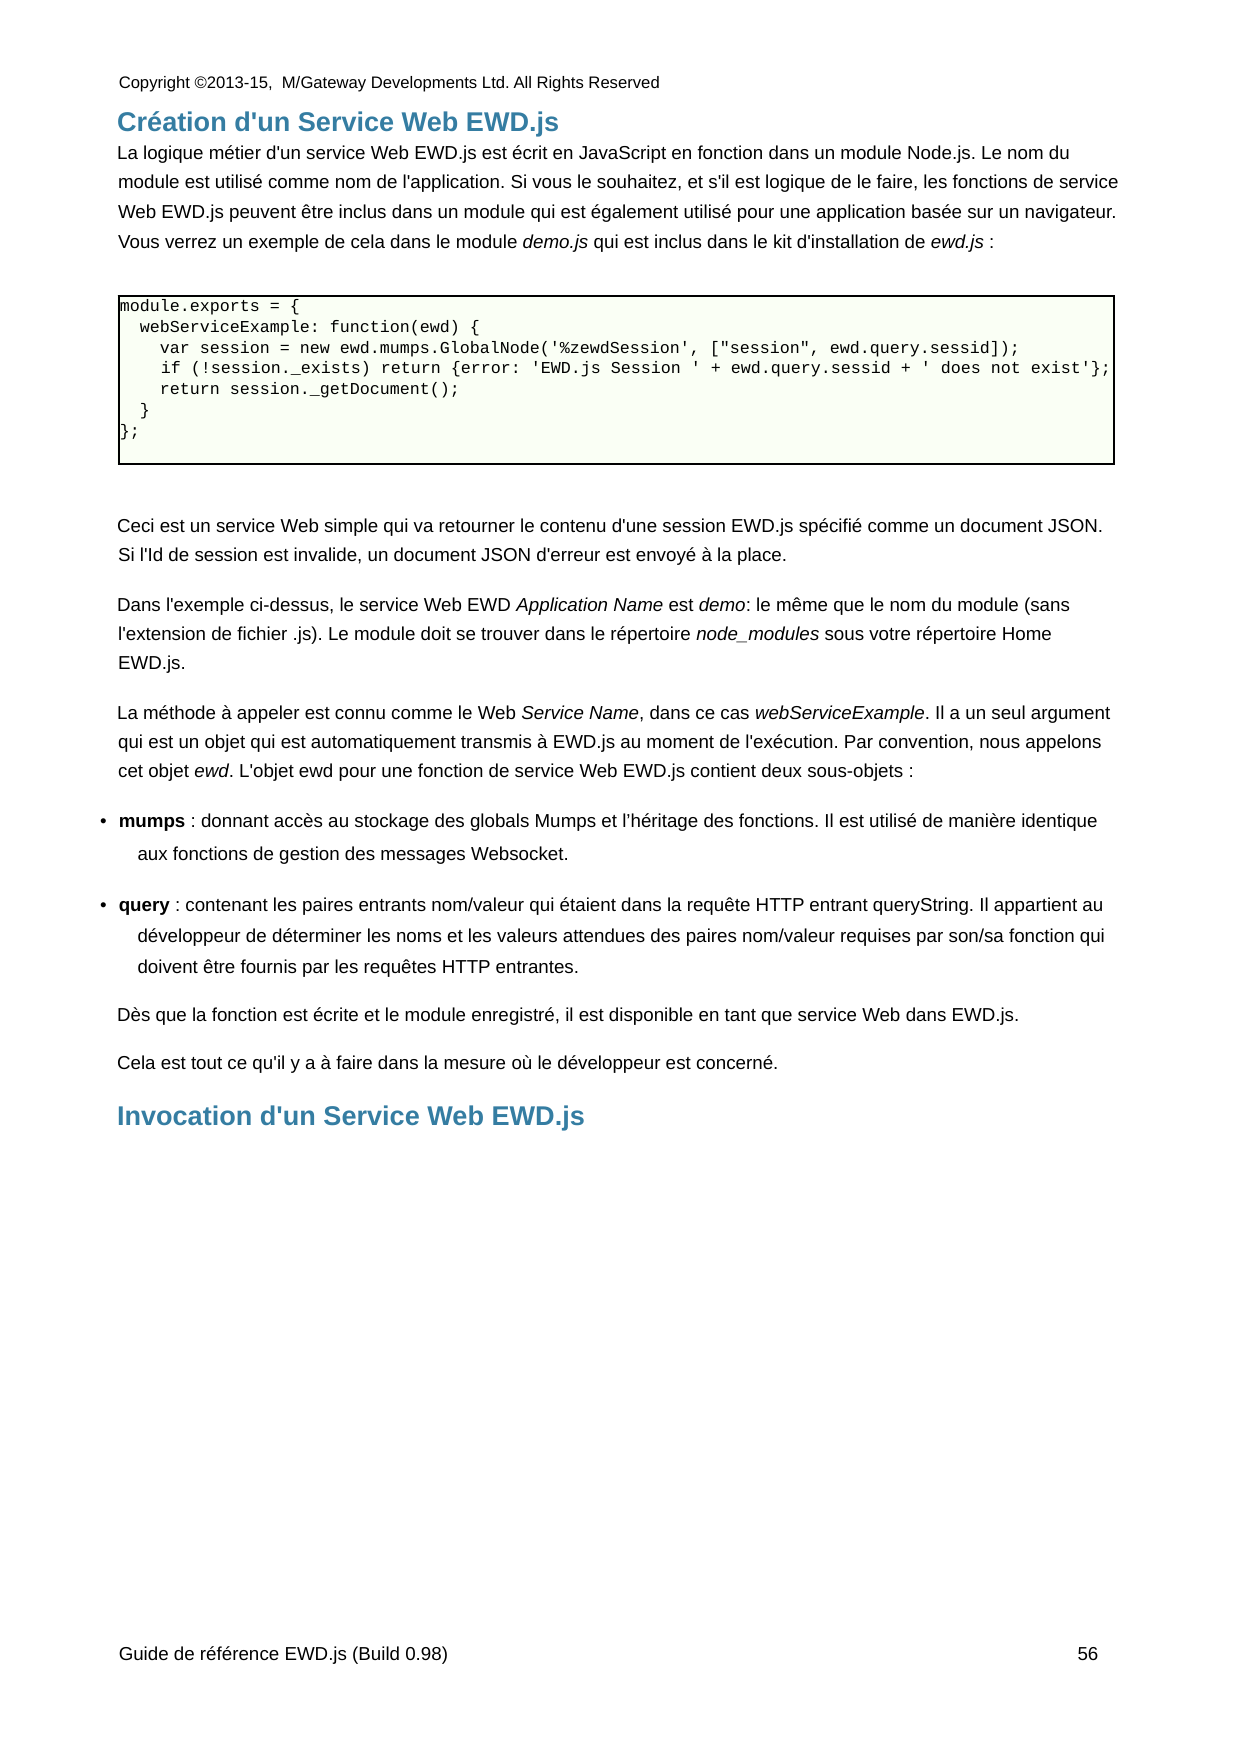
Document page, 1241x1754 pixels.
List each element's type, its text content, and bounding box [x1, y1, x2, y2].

text La méthode à appeler est connu comme le Web Service Name, dans ce cas webServiceExample. Il a un seul argument qui est un objet qui est automatiquement transmis à EWD.js au moment de l'exécution. Par convention, nous appelons cet objet ewd. L'objet ewd pour une fonction de service Web EWD.js contient deux sous-objets : [117, 702, 1122, 781]
text La logique métier d'un service Web EWD.js est écrit en JavaScript en fonction dans un module Node.js. Le nom du module est utilisé comme nom de l'application. Si vous le souhaitez, et s'il est logique de le faire, les fonctions de service Web EWD.js peuvent être inclus dans un module qui est également utilisé pour une application basée sur un navigateur. Vous verrez un exemple de cela dans le module demo.js qui est inclus dans le kit d'installation de ewd.js : [117, 142, 1122, 252]
list query : contenant les paires entrants nom/valeur qui étaient dans la requête HTTP entrant queryString. Il appartient au développeur de déterminer les noms et les valeurs attendues des paires nom/valeur requises par son/sa fonction qui doivent être fournis par les requêtes HTTP entrantes. [100, 893, 1126, 977]
list mumps : donnant accès au stockage des globals Mumps et l’héritage des fonctions. Il est utilisé de manière identique aux fonctions de gestion des messages Websocket. [100, 810, 1126, 864]
text }; [120, 421, 1113, 463]
text Ceci est un service Web simple qui va retourner le contenu d'une session EWD.js spécifié comme un document JSON. Si l'Id de session est invalide, un document JSON d'erreur est envoyé à la place. [117, 514, 1122, 565]
subtitle Invocation d'un Service Web EWD.js [117, 1100, 1126, 1132]
text Cela est tout ce qu'il y a à faire dans la mesure où le développeur est concerné. [117, 1052, 1122, 1073]
text module.exports = { [120, 297, 1113, 316]
subtitle Création d'un Service Web EWD.js [117, 106, 1126, 137]
text } [120, 400, 1113, 421]
text Dans l'exemple ci-dessus, le service Web EWD Application Name est demo: le même que le nom du module (sans l'extension de fichier .js). Le module doit se trouver dans le répertoire node_modules sous votre répertoire Home EWD.js. [117, 593, 1122, 673]
text var session = new ewd.mumps.GlobalNode('%zewdSession', ["session", ewd.query.sessid]); if (!session._exists) return {error: 'EWD.js Session ' + ewd.query.sessid + ' does not exist'}; [120, 337, 1113, 379]
text Dès que la fonction est écrite et le module enregistré, il est disponible en tant que service Web dans EWD.js. [117, 1004, 1122, 1026]
text return session._getDocument(); [120, 379, 1113, 400]
text webServiceExample: function(ewd) { [120, 316, 1113, 337]
